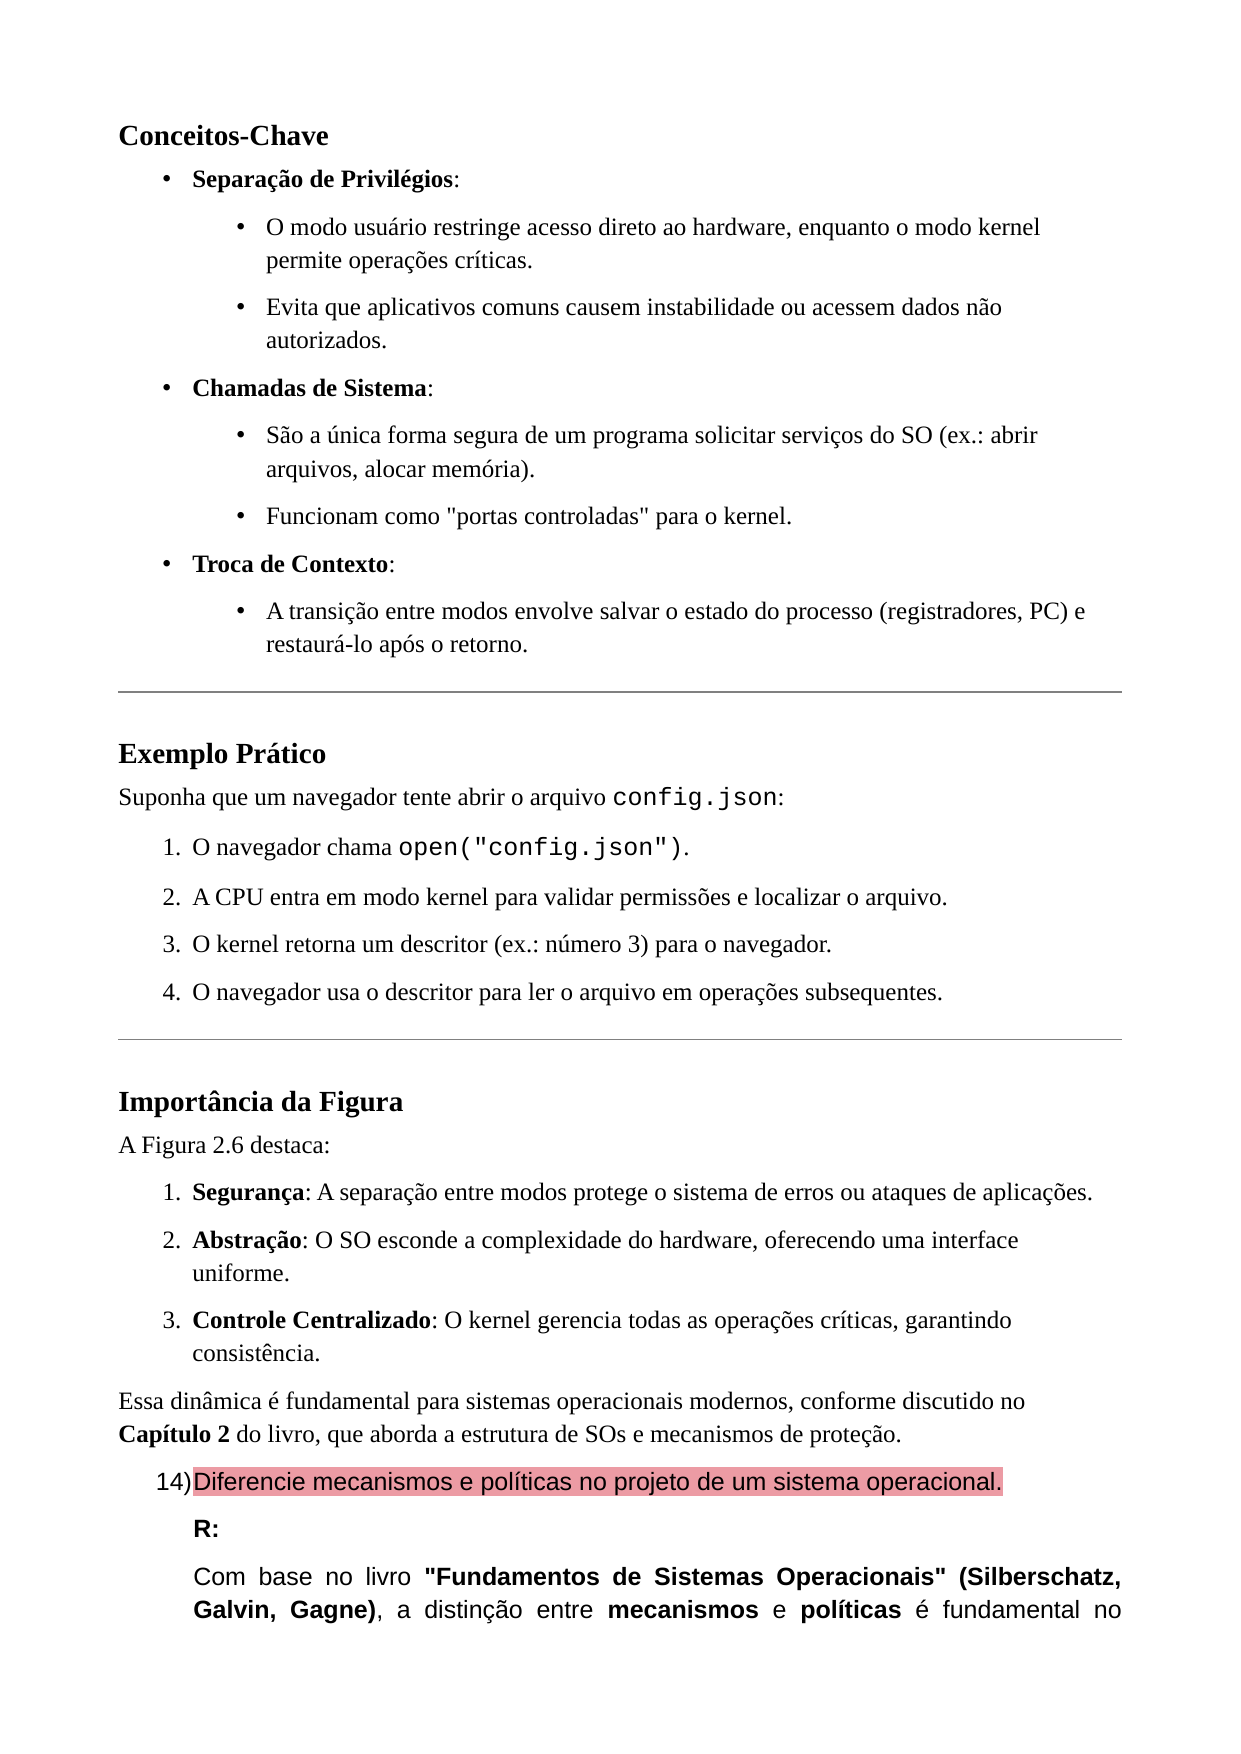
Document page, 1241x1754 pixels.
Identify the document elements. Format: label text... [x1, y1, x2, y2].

list O navegador chama open("config.json"). [162, 832, 1122, 863]
text Suponha que um navegador tente abrir o arquivo config.json: [118, 782, 1122, 813]
list Funcionam como "portas controladas" para o kernel. [236, 501, 1122, 530]
list Troca de Contexto: [162, 549, 1122, 578]
text Essa dinâmica é fundamental para sistemas operacionais modernos, conforme discutido no Capítulo 2 do livro, que aborda a estrutura de SOs e mecanismos de proteção. [118, 1386, 1122, 1448]
list O navegador usa o descritor para ler o arquivo em operações subsequentes. [162, 977, 1122, 1006]
list Evita que aplicativos comuns causem instabilidade ou acessem dados não autorizados. [236, 292, 1122, 354]
list São a única forma segura de um programa solicitar serviços do SO (ex.: abrir arquivos, alocar memória). [236, 421, 1122, 482]
list Diferencie mecanismos e políticas no projeto de um sistema operacional. [156, 1467, 1122, 1496]
list Abstração: O SO esconde a complexidade do hardware, oferecendo uma interface uniforme. [162, 1225, 1122, 1287]
list R: [156, 1514, 1122, 1543]
list Separação de Privilégios: [162, 164, 1122, 193]
list Com base no livro "Fundamentos de Sistemas Operacionais" (Silberschatz, Galvin, Gagne), a distinção entre mecanismos e políticas é fundamental no [156, 1562, 1122, 1624]
list Segurança: A separação entre modos protege o sistema de erros ou ataques de aplicações. [162, 1177, 1122, 1206]
subtitle Exemplo Prático [118, 736, 1122, 769]
list Controle Centralizado: O kernel gerencia todas as operações críticas, garantindo consistência. [162, 1306, 1122, 1367]
list A CPU entra em modo kernel para validar permissões e localizar o arquivo. [162, 882, 1122, 911]
list O modo usuário restringe acesso direto ao hardware, enquanto o modo kernel permite operações críticas. [236, 212, 1122, 273]
subtitle Importância da Figura [118, 1084, 1122, 1117]
list Chamadas de Sistema: [162, 373, 1122, 402]
list O kernel retorna um descritor (ex.: número 3) para o navegador. [162, 929, 1122, 958]
subtitle Conceitos-Chave [118, 118, 1122, 152]
text A Figura 2.6 destaca: [118, 1130, 1122, 1158]
list A transição entre modos envolve salvar o estado do processo (registradores, PC) e restaurá-lo após o retorno. [236, 596, 1122, 658]
